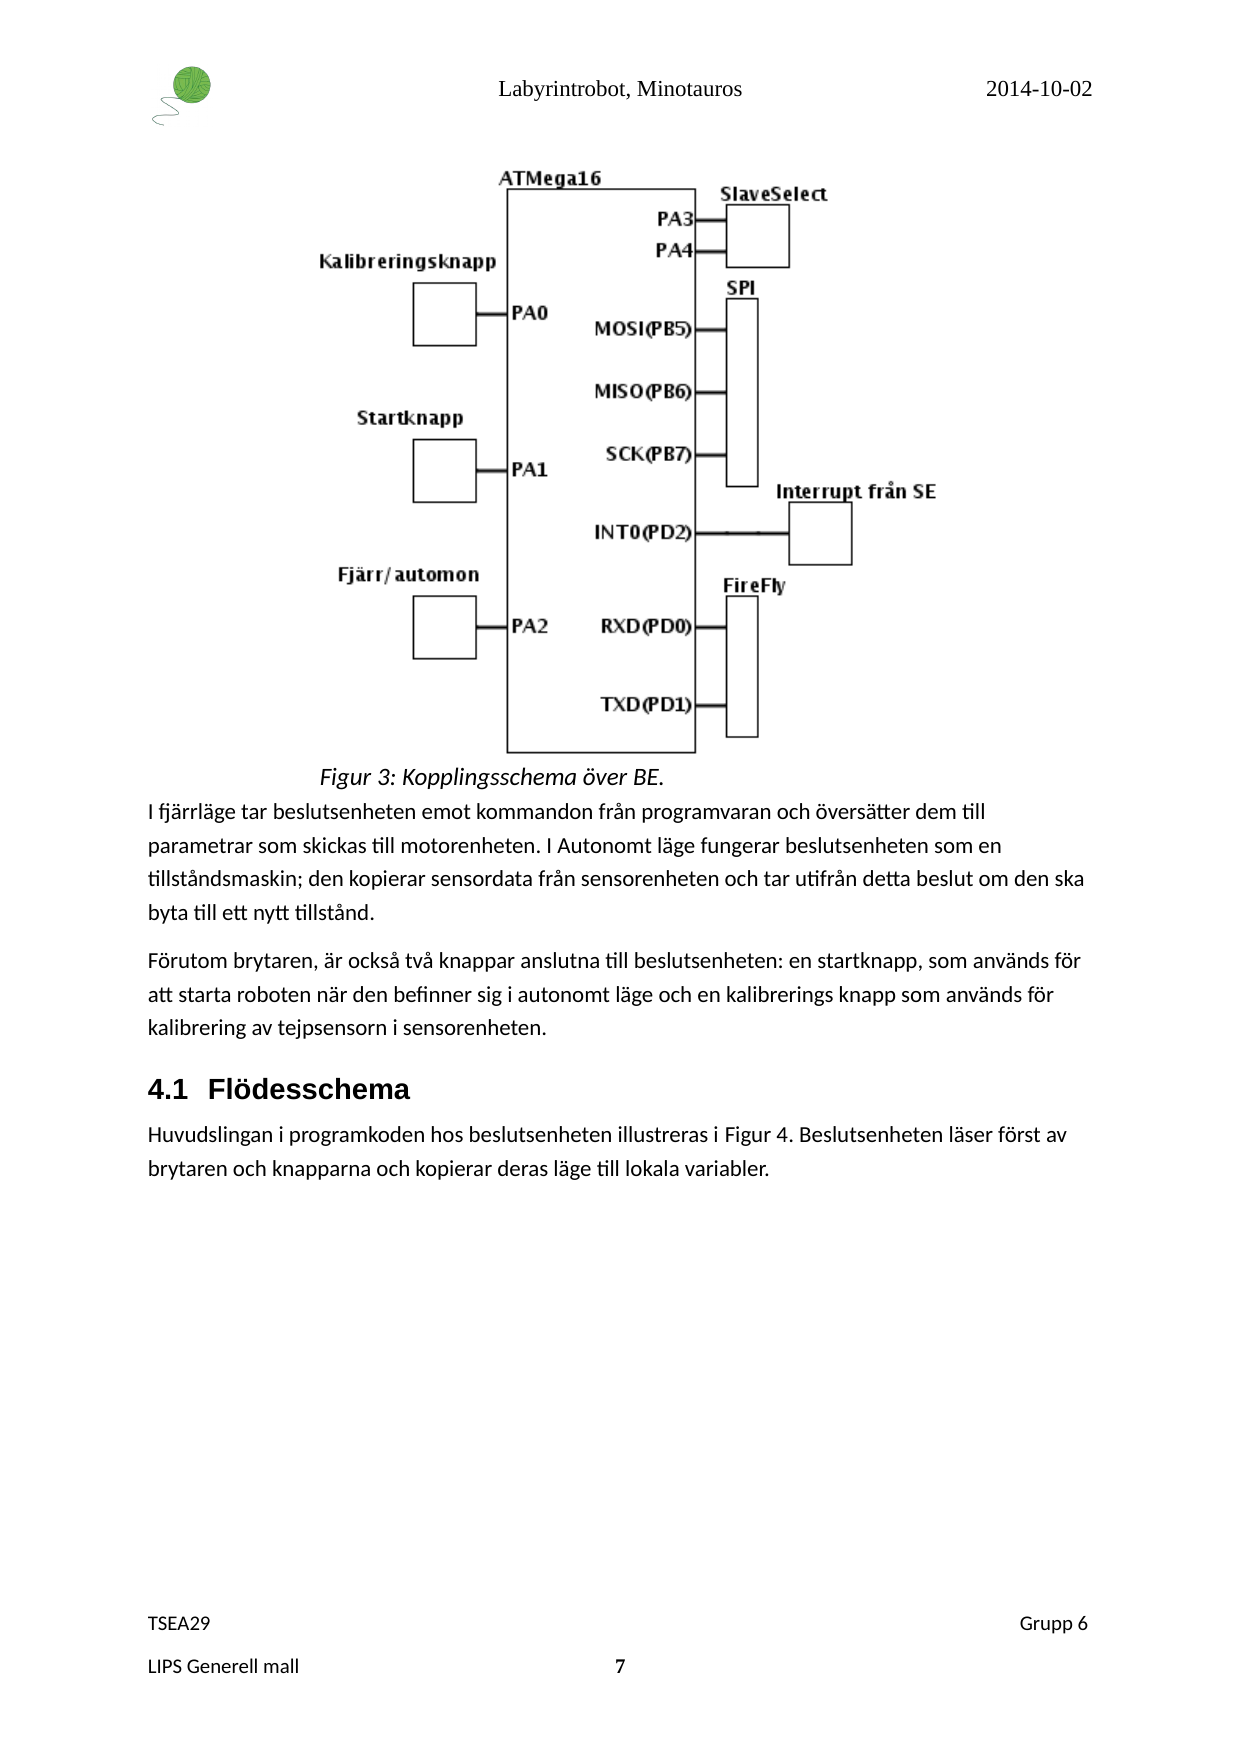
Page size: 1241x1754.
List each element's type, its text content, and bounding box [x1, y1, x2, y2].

text Förutom brytaren, är också två knappar anslutna till beslutsenheten: en startknapp, som används för att starta roboten när den befinner sig i autonomt läge och en kalibrerings knapp som används för kalibrering av tejpsensorn i sensorenheten. [148, 946, 1092, 1041]
picture [319, 162, 939, 760]
text I fjärrläge tar beslutsenheten emot kommandon från programvaran och översätter dem till parametrar som skickas till motorenheten. I Autonomt läge fungerar beslutsenheten som en tillståndsmaskin; den kopierar sensordata från sensorenheten och tar utifrån detta beslut om den ska byta till ett nytt tillstånd. [148, 148, 1092, 926]
text Huvudslingan i programkoden hos beslutsenheten illustreras i Figur 4. Beslutsenheten läser först av brytaren och knapparna och kopierar deras läge till lokala variabler. [148, 1120, 1092, 1182]
subtitle Flödesschema [148, 1072, 1092, 1105]
text Figur 3: Kopplingsschema över BE. [319, 760, 938, 792]
picture [150, 64, 214, 128]
